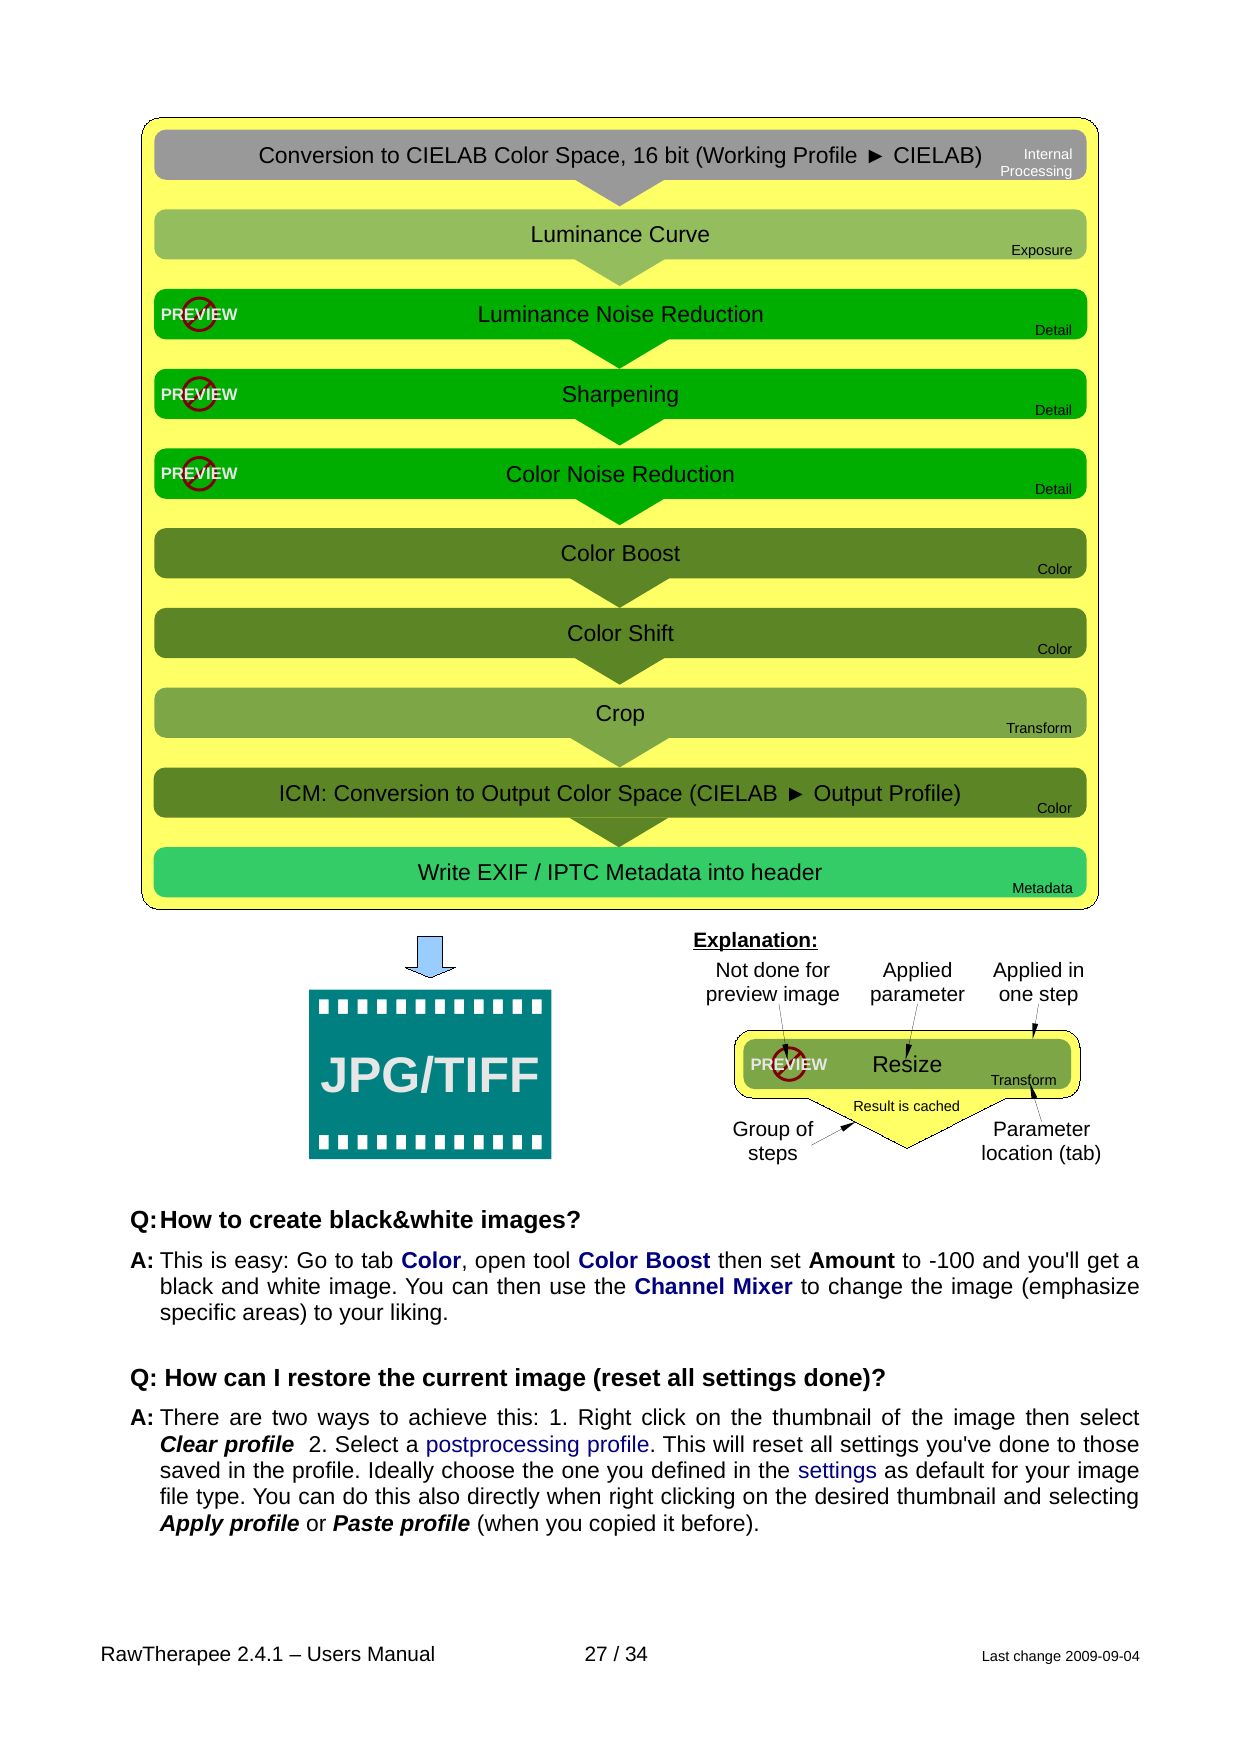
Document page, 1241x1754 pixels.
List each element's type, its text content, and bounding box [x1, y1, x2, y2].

table_cell [100, 112, 1140, 915]
subtitle Q: How to create black&white images? [130, 1206, 1140, 1234]
text A: This is easy: Go to tab Color, open tool Color Boost then set Amount to -100 and you'll get a black and white image. You can then use the Channel Mixer to change the image (emphasize specific areas) to your liking. [130, 1247, 1140, 1326]
table_cell [100, 915, 1140, 1181]
subtitle Q: How can I restore the current image (reset all settings done)? [130, 1363, 1140, 1392]
text A: There are two ways to achieve this: 1. Right click on the thumbnail of the image then select Clear profile 2. Select a postprocessing profile. This will reset all settings you've done to those saved in the profile. Ideally choose the one you defined in the settings as default for your image file type. You can do this also directly when right clicking on the desired thumbnail and selecting Apply profile or Paste profile (when you copied it before). [130, 1404, 1140, 1536]
